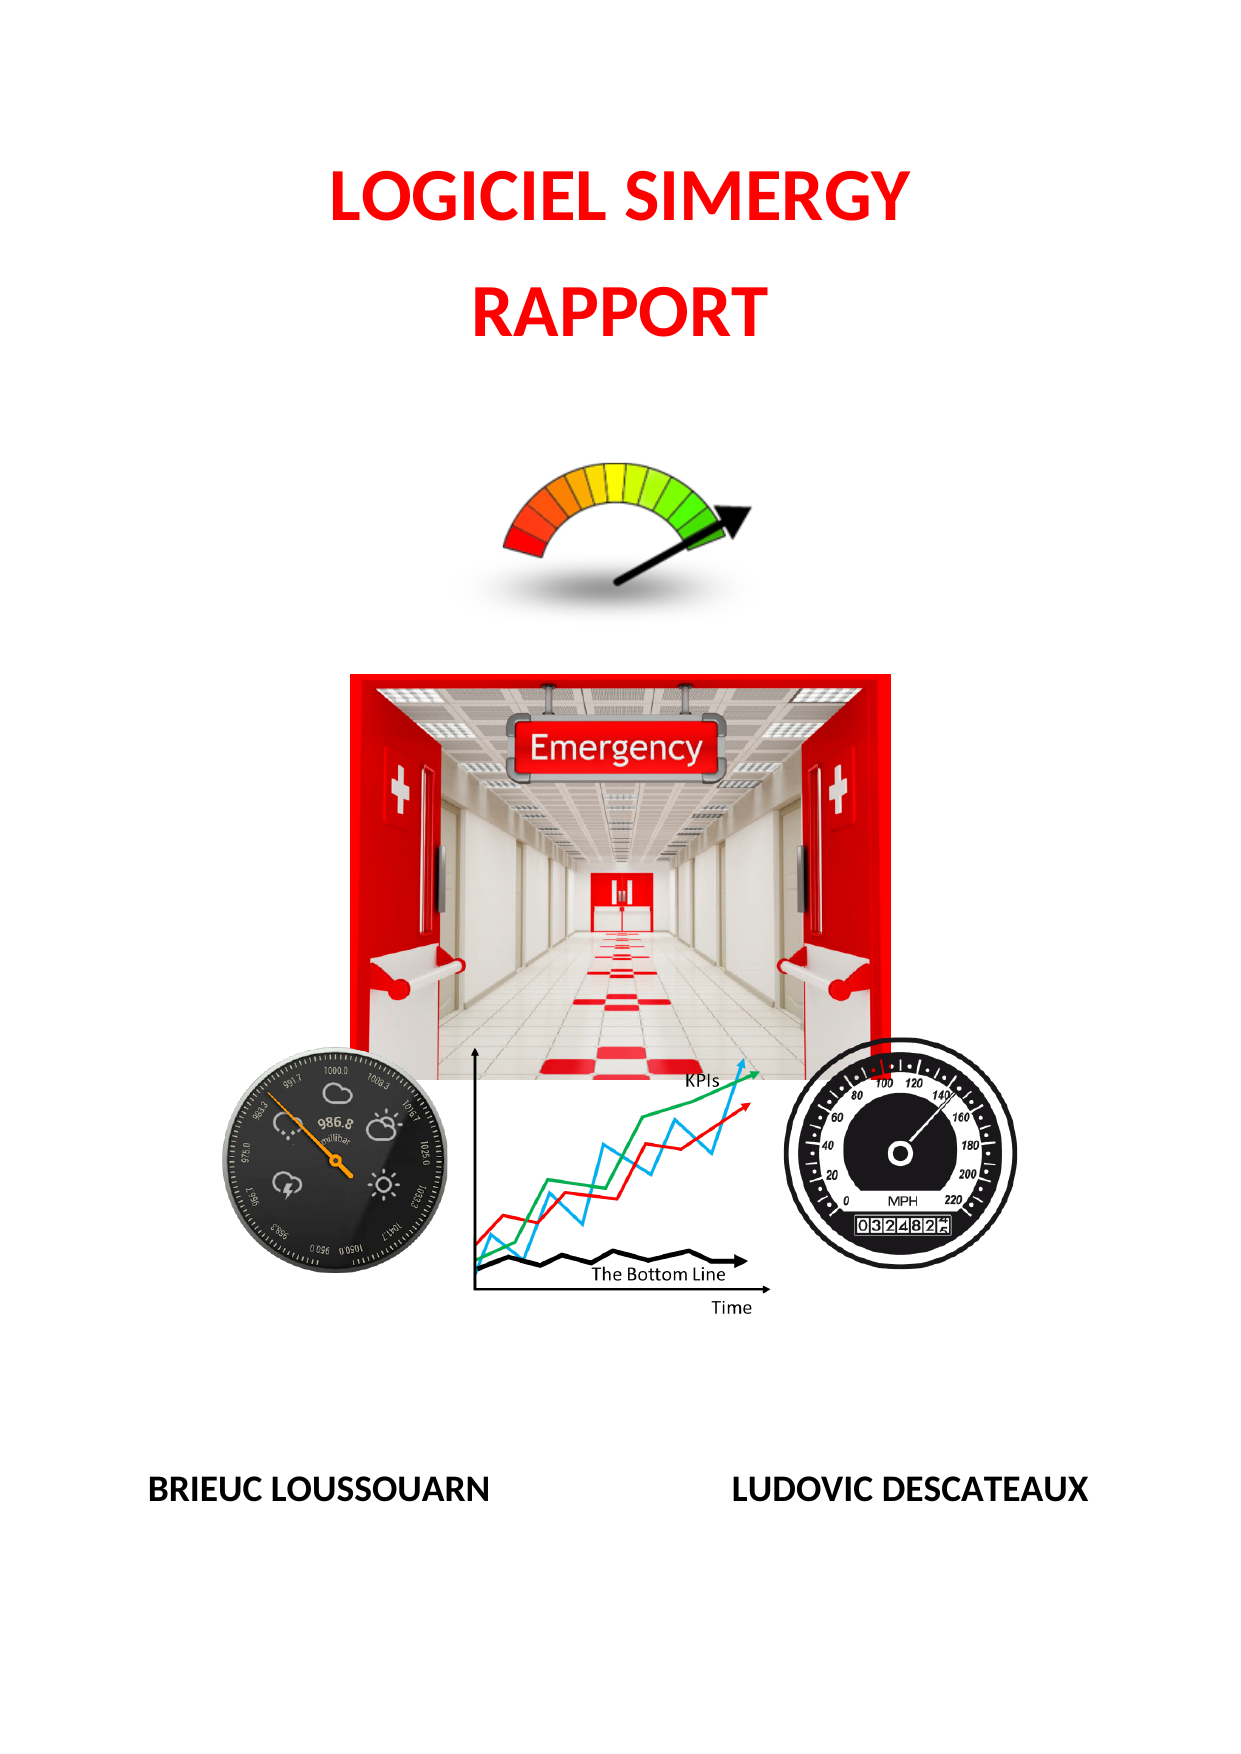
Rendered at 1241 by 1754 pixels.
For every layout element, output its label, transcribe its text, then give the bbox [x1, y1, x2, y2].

text BRIEUC LOUSSOUARN LUDOVIC DESCATEAUX [148, 1465, 1093, 1511]
picture [222, 674, 1070, 1314]
text LOGICIEL SIMERGY [148, 148, 1093, 239]
picture [452, 416, 789, 649]
text RAPPORT [148, 263, 1093, 355]
